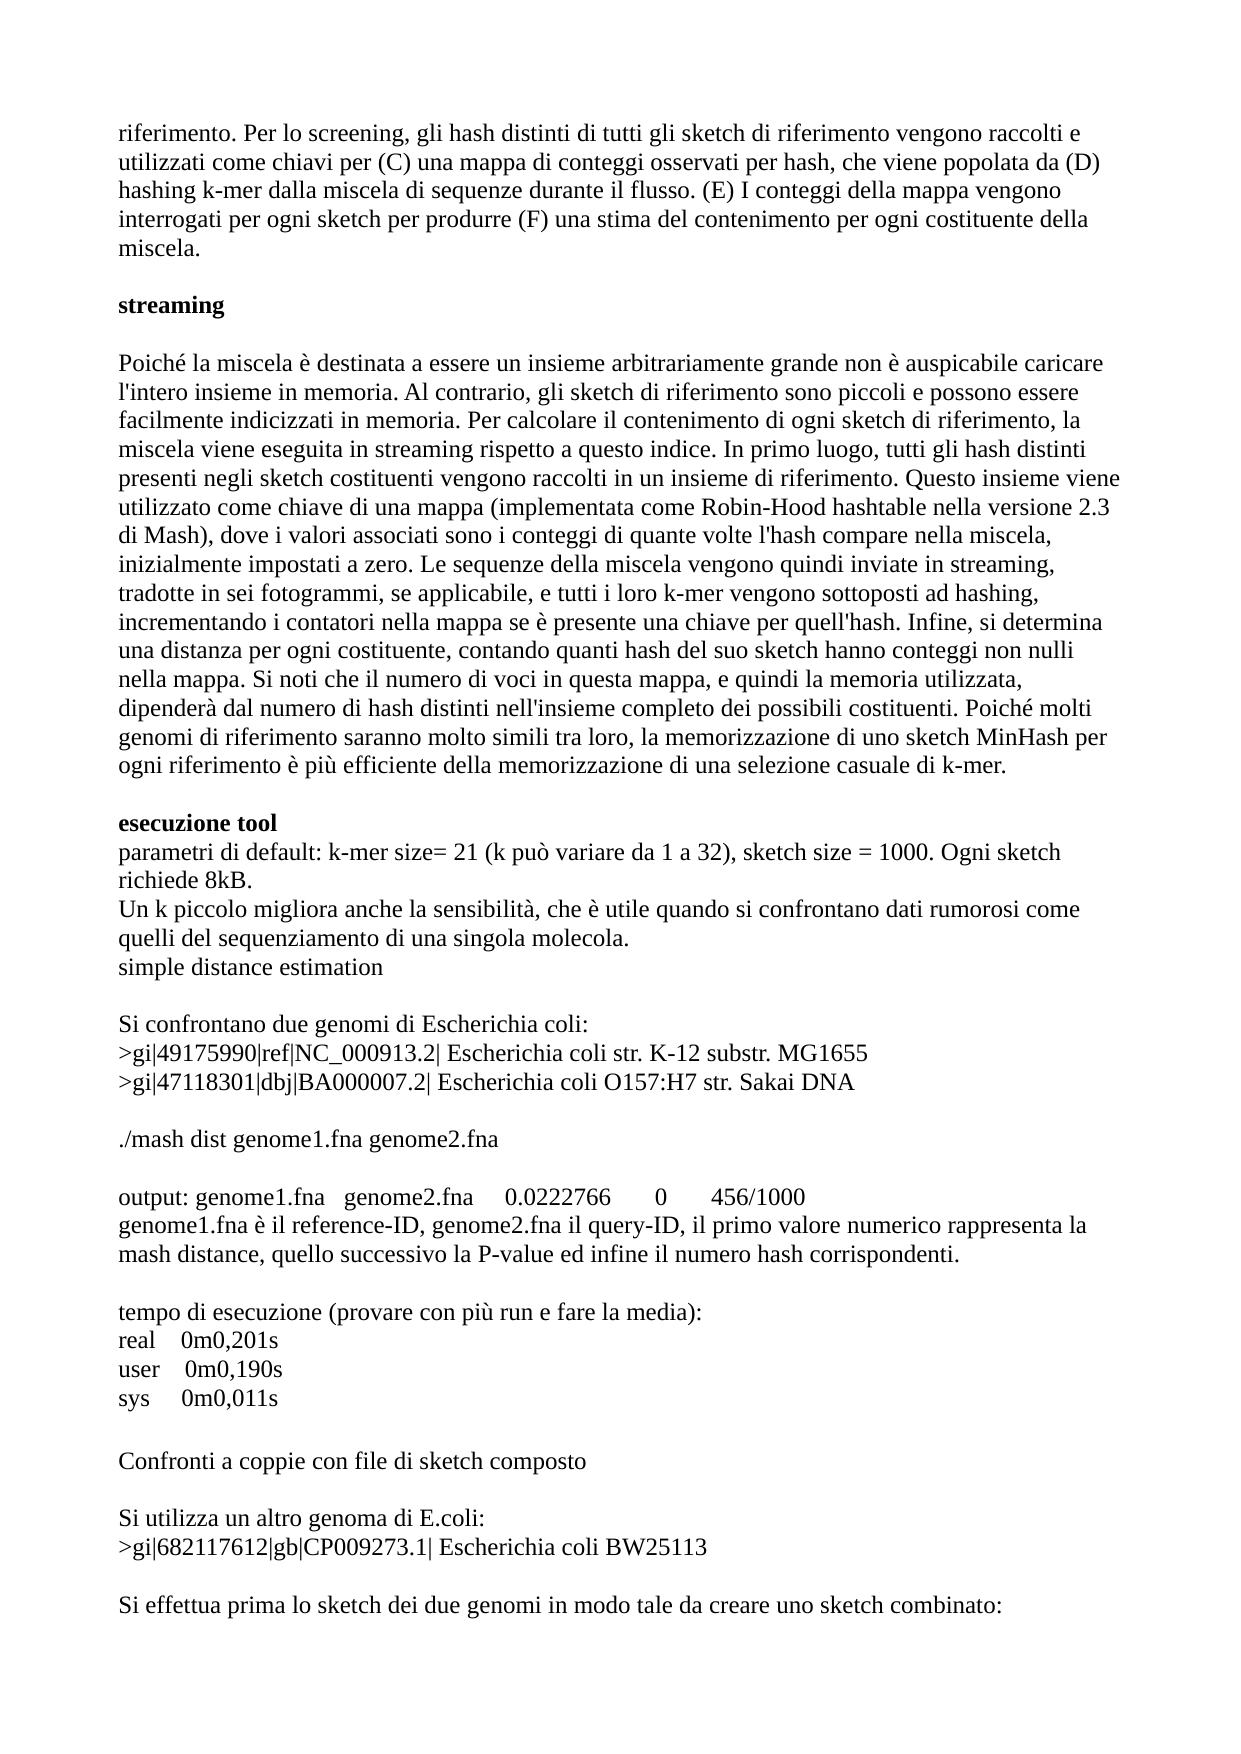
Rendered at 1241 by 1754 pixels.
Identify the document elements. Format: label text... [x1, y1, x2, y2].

text streaming [118, 291, 1122, 319]
text tempo di esecuzione (provare con più run e fare la media): [118, 1297, 1122, 1326]
text Si effettua prima lo sketch dei due genomi in modo tale da creare uno sketch combinato: [118, 1590, 1122, 1618]
text riferimento. Per lo screening, gli hash distinti di tutti gli sketch di riferimento vengono raccolti e utilizzati come chiavi per (C) una mappa di conteggi osservati per hash, che viene popolata da (D) hashing k-mer dalla miscela di sequenze durante il flusso. (E) I conteggi della mappa vengono interrogati per ogni sketch per produrre (F) una stima del contenimento per ogni costituente della miscela. [118, 118, 1122, 262]
text Confronti a coppie con file di sketch composto [118, 1446, 1122, 1475]
text parametri di default: k-mer size= 21 (k può variare da 1 a 32), sketch size = 1000. Ogni sketch richiede 8kB. [118, 837, 1122, 894]
text genome1.fna è il reference-ID, genome2.fna il query-ID, il primo valore numerico rappresenta la mash distance, quello successivo la P-value ed infine il numero hash corrispondenti. [118, 1211, 1122, 1268]
text output: genome1.fna genome2.fna 0.0222766 0 456/1000 [118, 1182, 1122, 1211]
text esecuzione tool [118, 808, 1122, 837]
text Si confrontano due genomi di Escherichia coli: [118, 1009, 1122, 1038]
text >gi|682117612|gb|CP009273.1| Escherichia coli BW25113 [118, 1532, 1122, 1561]
text >gi|49175990|ref|NC_000913.2| Escherichia coli str. K-12 substr. MG1655 [118, 1038, 1122, 1067]
text Poiché la miscela è destinata a essere un insieme arbitrariamente grande non è auspicabile caricare l'intero insieme in memoria. Al contrario, gli sketch di riferimento sono piccoli e possono essere facilmente indicizzati in memoria. Per calcolare il contenimento di ogni sketch di riferimento, la miscela viene eseguita in streaming rispetto a questo indice. In primo luogo, tutti gli hash distinti presenti negli sketch costituenti vengono raccolti in un insieme di riferimento. Questo insieme viene utilizzato come chiave di una mappa (implementata come Robin-Hood hashtable nella versione 2.3 di Mash), dove i valori associati sono i conteggi di quante volte l'hash compare nella miscela, inizialmente impostati a zero. Le sequenze della miscela vengono quindi inviate in streaming, tradotte in sei fotogrammi, se applicabile, e tutti i loro k-mer vengono sottoposti ad hashing, incrementando i contatori nella mappa se è presente una chiave per quell'hash. Infine, si determina una distanza per ogni costituente, contando quanti hash del suo sketch hanno conteggi non nulli nella mappa. Si noti che il numero di voci in questa mappa, e quindi la memoria utilizzata, dipenderà dal numero di hash distinti nell'insieme completo dei possibili costituenti. Poiché molti genomi di riferimento saranno molto simili tra loro, la memorizzazione di uno sketch MinHash per ogni riferimento è più efficiente della memorizzazione di una selezione casuale di k-mer. [118, 348, 1122, 779]
text simple distance estimation [118, 952, 1122, 981]
text Un k piccolo migliora anche la sensibilità, che è utile quando si confrontano dati rumorosi come quelli del sequenziamento di una singola molecola. [118, 894, 1122, 952]
text Si utilizza un altro genoma di E.coli: [118, 1503, 1122, 1532]
text >gi|47118301|dbj|BA000007.2| Escherichia coli O157:H7 str. Sakai DNA [118, 1067, 1122, 1096]
text real 0m0,201s user 0m0,190s sys 0m0,011s [118, 1326, 1122, 1446]
text ./mash dist genome1.fna genome2.fna [118, 1124, 1122, 1153]
